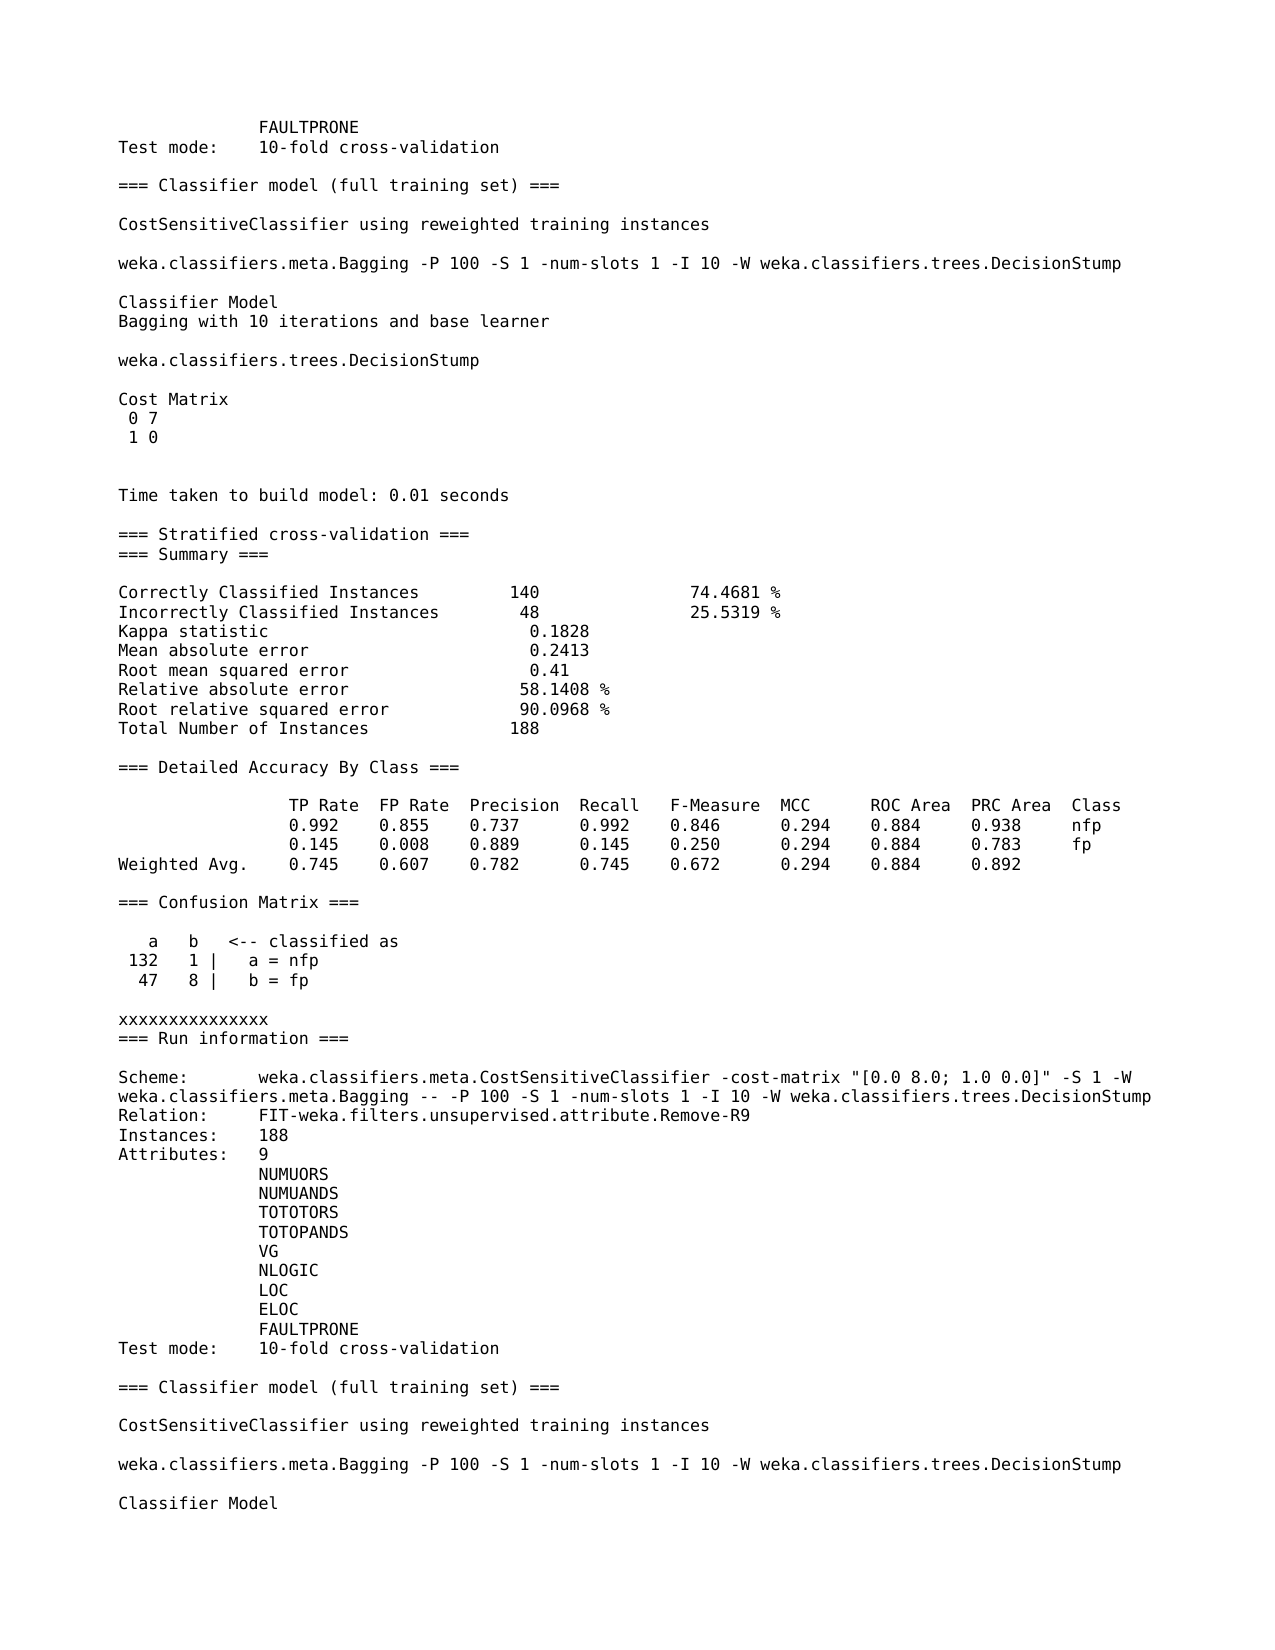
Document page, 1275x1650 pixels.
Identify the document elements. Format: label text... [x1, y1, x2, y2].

text Root relative squared error 90.0968 % [118, 699, 1157, 719]
text === Detailed Accuracy By Class === [118, 757, 1157, 777]
text === Classifier model (full training set) === [118, 1377, 1157, 1397]
text === Summary === [118, 544, 1157, 564]
text === Stratified cross-validation === [118, 525, 1157, 544]
text Incorrectly Classified Instances 48 25.5319 % [118, 602, 1157, 622]
text Bagging with 10 iterations and base learner [118, 312, 1157, 331]
text Total Number of Instances 188 [118, 719, 1157, 738]
text weka.classifiers.meta.Bagging -P 100 -S 1 -num-slots 1 -I 10 -W weka.classifiers.trees.DecisionStump [118, 254, 1157, 273]
text TOTOTORS [118, 1203, 1157, 1222]
text a b <-- classified as [118, 932, 1157, 951]
text Instances: 188 [118, 1126, 1157, 1145]
text Attributes: 9 [118, 1145, 1157, 1164]
text 0.992 0.855 0.737 0.992 0.846 0.294 0.884 0.938 nfp [118, 816, 1157, 835]
text CostSensitiveClassifier using reweighted training instances [118, 1416, 1157, 1436]
text Root mean squared error 0.41 [118, 661, 1157, 680]
text === Classifier model (full training set) === [118, 176, 1157, 196]
text TOTOPANDS [118, 1222, 1157, 1242]
text 1 0 [118, 428, 1157, 447]
text xxxxxxxxxxxxxxx [118, 1009, 1157, 1029]
text TP Rate FP Rate Precision Recall F-Measure MCC ROC Area PRC Area Class [118, 796, 1157, 816]
text Test mode: 10-fold cross-validation [118, 137, 1157, 157]
text Cost Matrix [118, 389, 1157, 409]
text CostSensitiveClassifier using reweighted training instances [118, 215, 1157, 234]
text Time taken to build model: 0.01 seconds [118, 486, 1157, 506]
text Correctly Classified Instances 140 74.4681 % [118, 583, 1157, 602]
text 0.145 0.008 0.889 0.145 0.250 0.294 0.884 0.783 fp [118, 835, 1157, 854]
text NLOGIC [118, 1261, 1157, 1281]
text Classifier Model [118, 1494, 1157, 1513]
text Weighted Avg. 0.745 0.607 0.782 0.745 0.672 0.294 0.884 0.892 [118, 854, 1157, 874]
text Scheme: weka.classifiers.meta.CostSensitiveClassifier -cost-matrix "[0.0 8.0; 1.0 0.0]" -S 1 -W weka.classifiers.meta.Bagging -- -P 100 -S 1 -num-slots 1 -I 10 -W weka.classifiers.trees.DecisionStump [118, 1067, 1157, 1106]
text LOC [118, 1281, 1157, 1300]
text weka.classifiers.trees.DecisionStump [118, 351, 1157, 370]
text FAULTPRONE [118, 118, 1157, 137]
text 0 7 [118, 409, 1157, 428]
text 47 8 | b = fp [118, 971, 1157, 990]
text === Confusion Matrix === [118, 893, 1157, 912]
text === Run information === [118, 1029, 1157, 1048]
text NUMUANDS [118, 1184, 1157, 1203]
text VG [118, 1242, 1157, 1261]
text 132 1 | a = nfp [118, 951, 1157, 971]
text weka.classifiers.meta.Bagging -P 100 -S 1 -num-slots 1 -I 10 -W weka.classifiers.trees.DecisionStump [118, 1455, 1157, 1474]
text Classifier Model [118, 292, 1157, 312]
text Kappa statistic 0.1828 [118, 622, 1157, 641]
text Relation: FIT-weka.filters.unsupervised.attribute.Remove-R9 [118, 1106, 1157, 1126]
text Relative absolute error 58.1408 % [118, 680, 1157, 699]
text NUMUORS [118, 1164, 1157, 1184]
text Test mode: 10-fold cross-validation [118, 1339, 1157, 1358]
text ELOC [118, 1300, 1157, 1319]
text FAULTPRONE [118, 1319, 1157, 1339]
text Mean absolute error 0.2413 [118, 641, 1157, 661]
